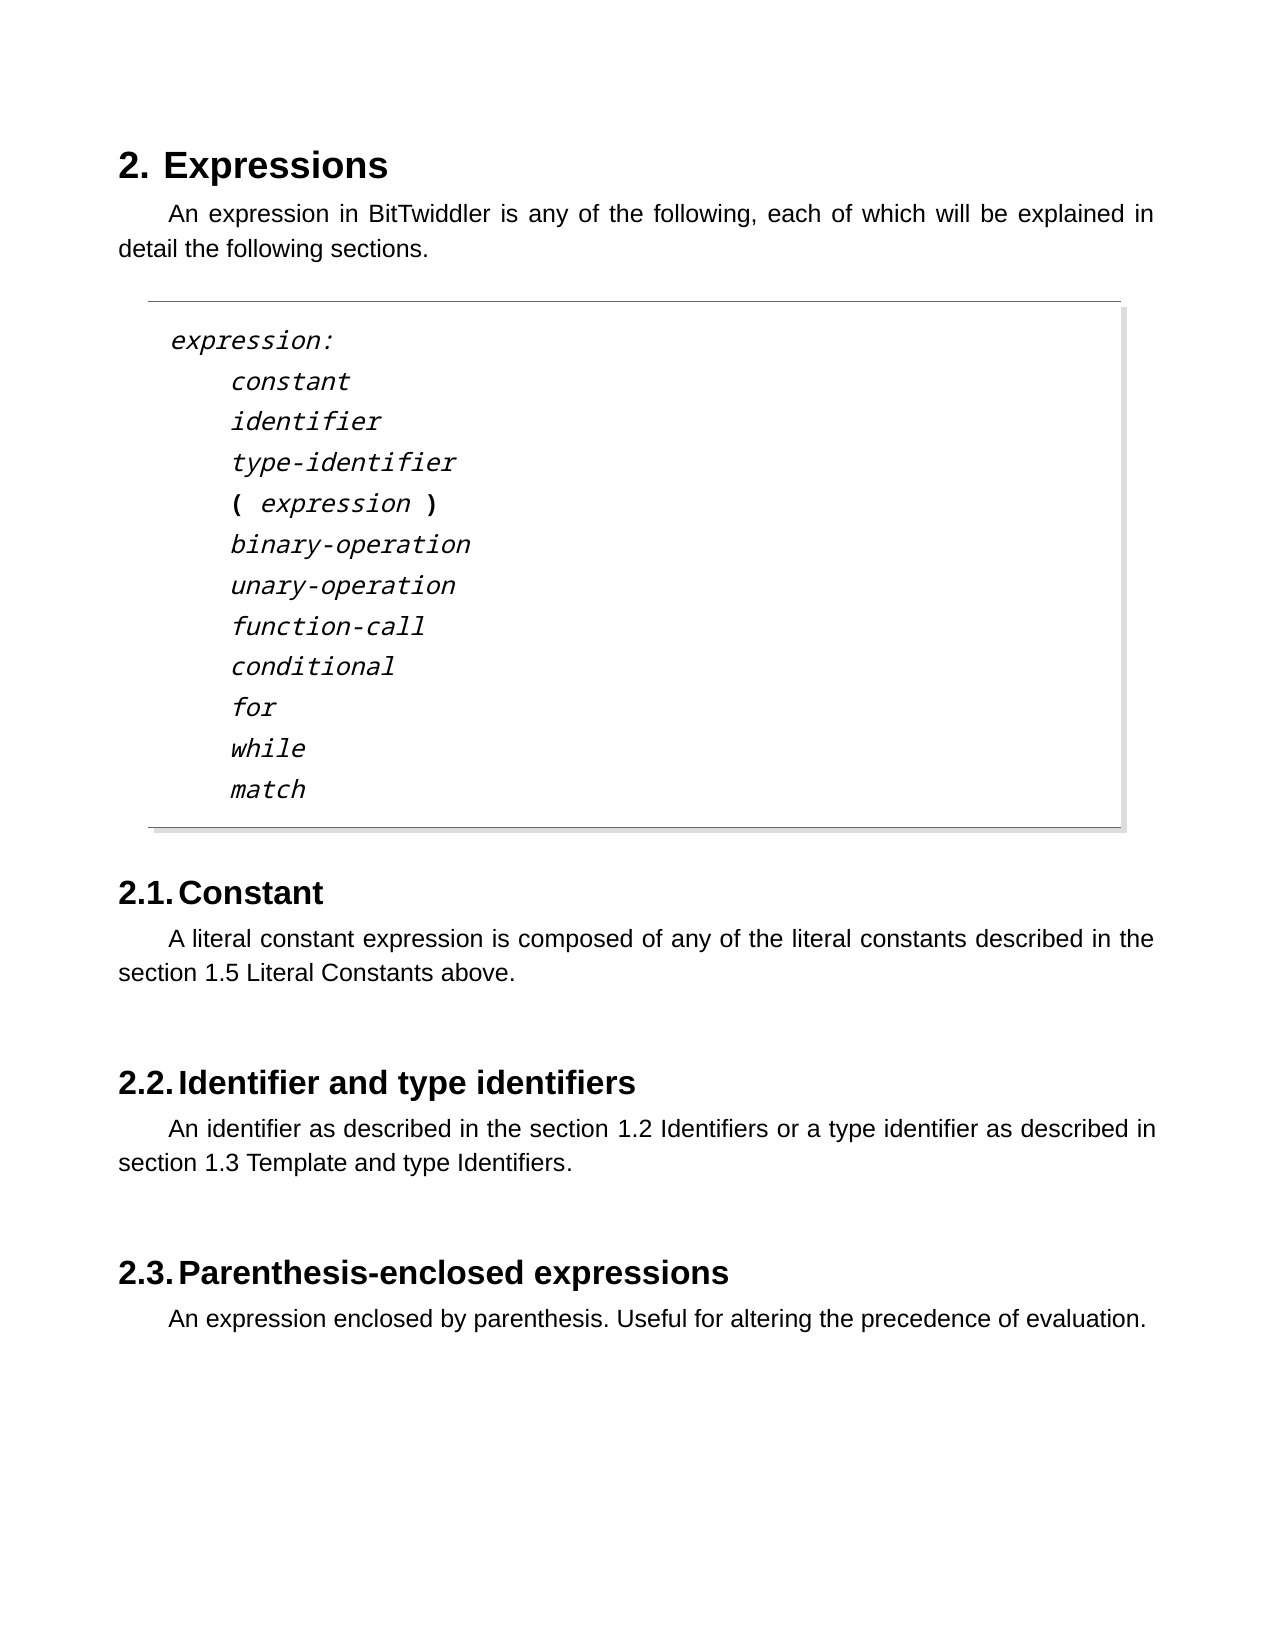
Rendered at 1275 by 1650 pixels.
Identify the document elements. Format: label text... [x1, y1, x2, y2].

text function-call [148, 587, 1121, 628]
subtitle Expressions [118, 143, 1157, 187]
text binary-operation [148, 505, 1121, 546]
text while [148, 709, 1121, 750]
subtitle Parenthesis-enclosed expressions [118, 1253, 1157, 1291]
subtitle Identifier and type identifiers [118, 1063, 1157, 1101]
text identifier [148, 383, 1121, 424]
text An expression in BitTwiddler is any of the following, each of which will be explained in detail the following sections. [118, 199, 1157, 262]
text constant [148, 342, 1121, 383]
subtitle Constant [118, 873, 1157, 911]
text A literal constant expression is composed of any of the literal constants described in the section 1.5 Literal Constants above. [118, 924, 1157, 987]
text conditional [148, 628, 1121, 669]
text An expression enclosed by parenthesis. Useful for altering the precedence of evaluation. [118, 1304, 1157, 1332]
text type-identifier [148, 424, 1121, 464]
text ( expression ) [148, 464, 1121, 505]
text match [148, 750, 1121, 827]
text expression: [148, 302, 1121, 342]
text unary-operation [148, 546, 1121, 587]
text for [148, 669, 1121, 709]
text An identifier as described in the section 1.2 Identifiers or a type identifier as described in section 1.3 Template and type Identifiers. [118, 1114, 1157, 1177]
